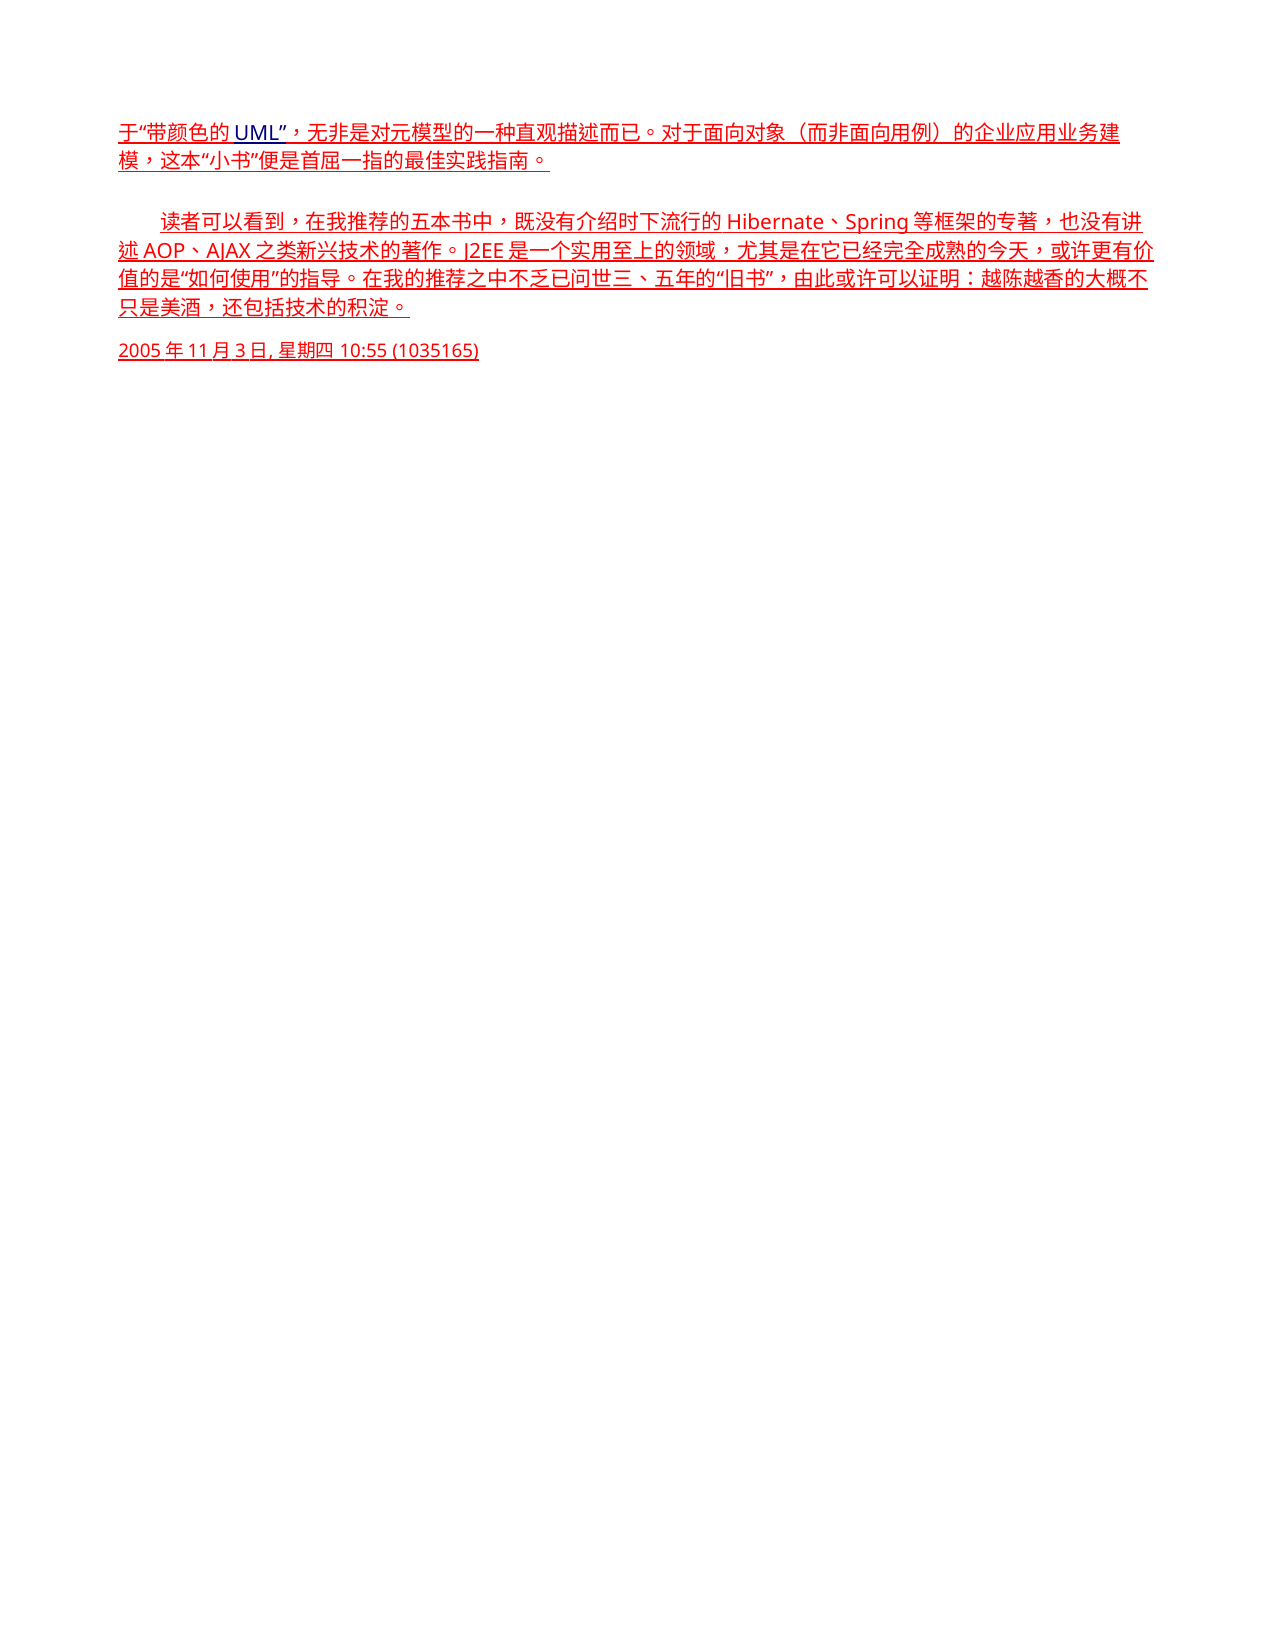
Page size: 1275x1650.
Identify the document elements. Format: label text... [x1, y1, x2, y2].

text 2005年11月3日, 星期四 10:55 (1035165) [118, 337, 1157, 363]
text 读者可以看到，在我推荐的五本书中，既没有介绍时下流行的Hibernate、Spring等框架的专著，也没有讲述AOP、AJAX之类新兴技术的著作。J2EE是一个实用至上的领域，尤其是在它已经完全成熟的今天，或许更有价值的是“如何使用”的指导。在我的推荐之中不乏已问世三、五年的“旧书”，由此或许可以证明：越陈越香的大概不只是美酒，还包括技术的积淀。 [118, 207, 1157, 321]
text 于“带颜色的UML”，无非是对元模型的一种直观描述而已。对于面向对象（而非面向用例）的企业应用业务建模，这本“小书”便是首屈一指的最佳实践指南。 [118, 118, 1157, 175]
